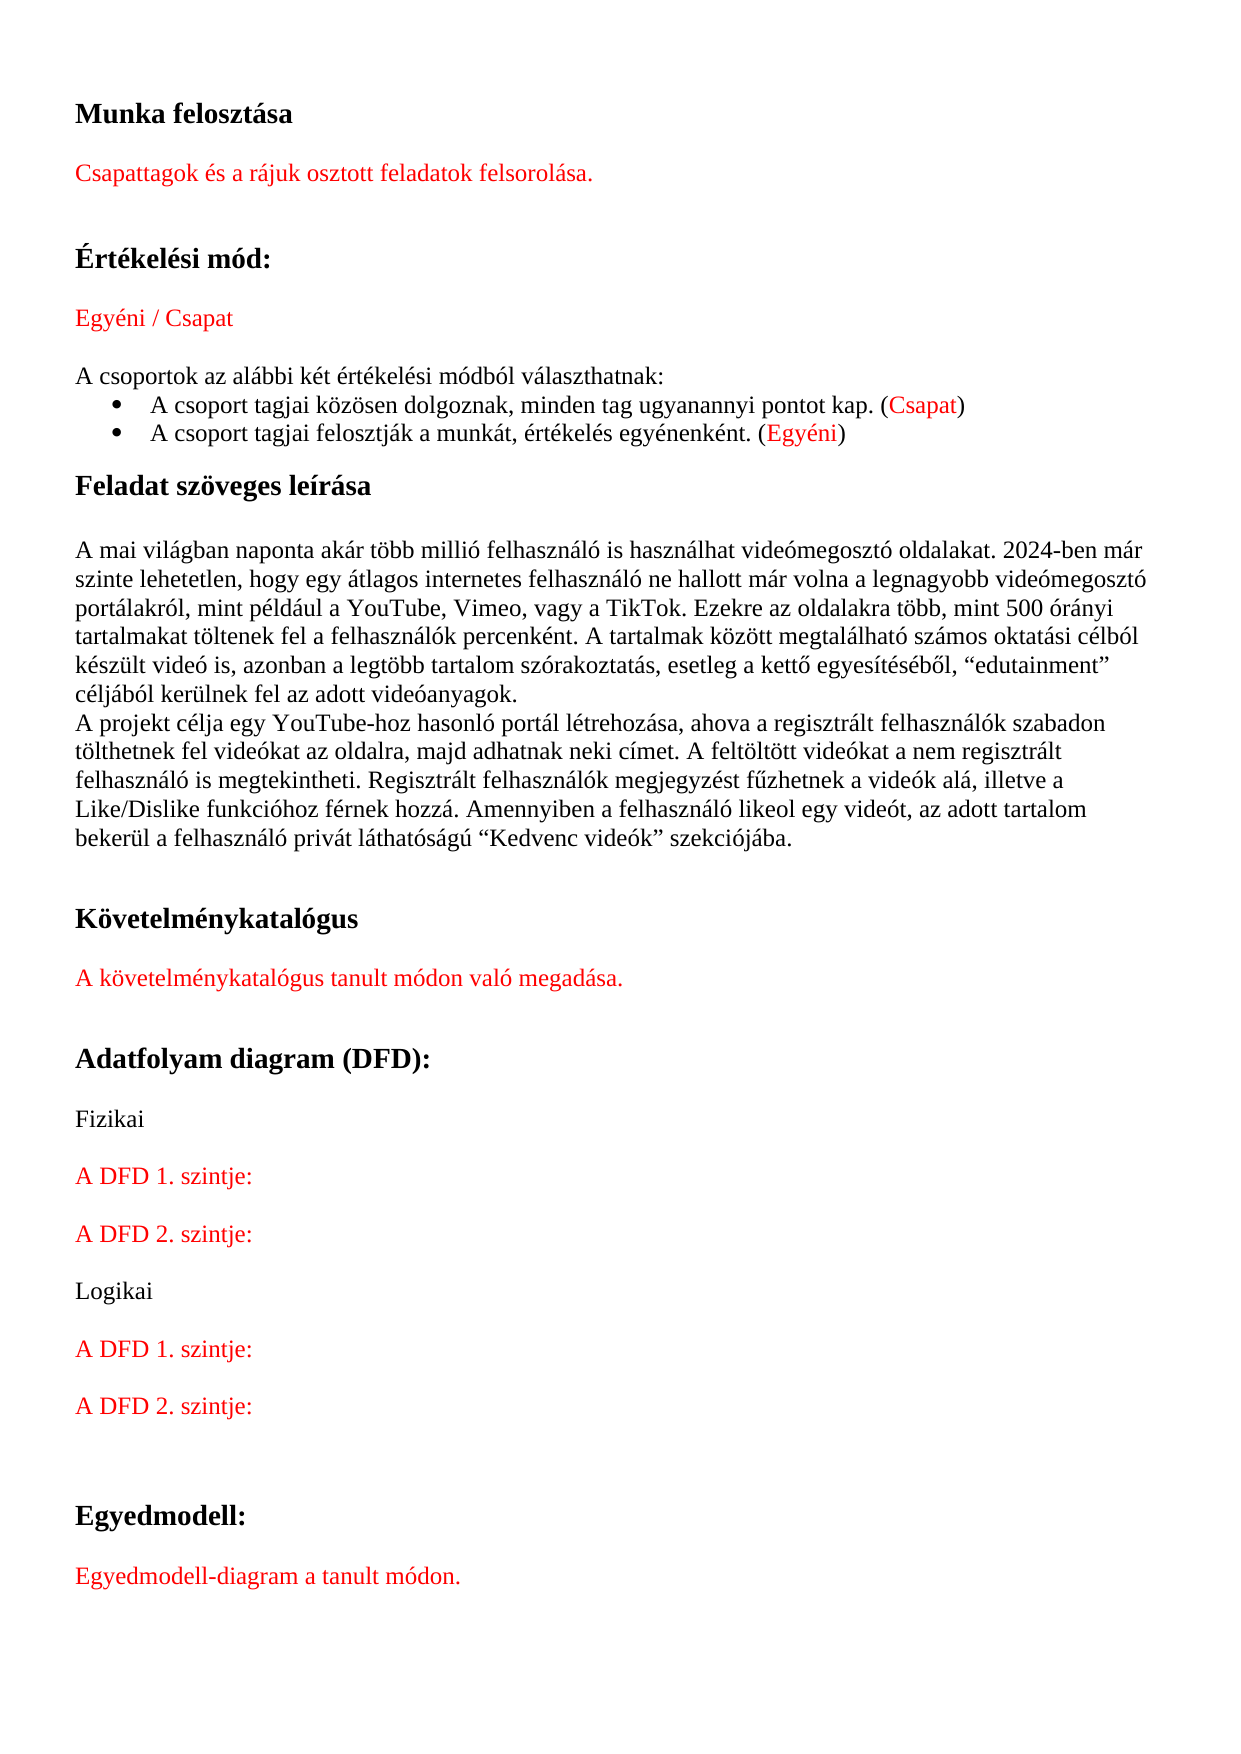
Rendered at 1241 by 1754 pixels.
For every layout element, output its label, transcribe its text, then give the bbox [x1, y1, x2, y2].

text A mai világban naponta akár több millió felhasználó is használhat videómegosztó oldalakat. 2024-ben már szinte lehetetlen, hogy egy átlagos internetes felhasználó ne hallott már volna a legnagyobb videómegosztó portálakról, mint például a YouTube, Vimeo, vagy a TikTok. Ezekre az oldalakra több, mint 500 órányi tartalmakat töltenek fel a felhasználók percenként. A tartalmak között megtalálható számos oktatási célból készült videó is, azonban a legtöbb tartalom szórakoztatás, esetleg a kettő egyesítéséből, “edutainment” céljából kerülnek fel az adott videóanyagok. [75, 535, 1165, 708]
text A DFD 2. szintje: [75, 1391, 1165, 1420]
text Egyéni / Csapat [75, 303, 1165, 332]
subtitle Egyedmodell: [75, 1498, 1165, 1532]
list A csoport tagjai közösen dolgoznak, minden tag ugyanannyi pontot kap. (Csapat) [112, 390, 1165, 418]
subtitle Munka felosztása [75, 96, 1165, 129]
text A DFD 1. szintje: [75, 1161, 1165, 1190]
text Egyedmodell-diagram a tanult módon. [75, 1561, 1165, 1589]
text Logikai [75, 1276, 1165, 1305]
text Csapattagok és a rájuk osztott feladatok felsorolása. [75, 158, 1165, 187]
subtitle Értékelési mód: [75, 241, 1165, 275]
text A projekt célja egy YouTube-hoz hasonló portál létrehozása, ahova a regisztrált felhasználók szabadon tölthetnek fel videókat az oldalra, majd adhatnak neki címet. A feltöltött videókat a nem regisztrált felhasználó is megtekintheti. Regisztrált felhasználók megjegyzést fűzhetnek a videók alá, illetve a Like/Dislike funkcióhoz férnek hozzá. Amennyiben a felhasználó likeol egy videót, az adott tartalom bekerül a felhasználó privát láthatóságú “Kedvenc videók” szekciójába. [75, 708, 1165, 851]
text Fizikai [75, 1104, 1165, 1133]
text A DFD 2. szintje: [75, 1219, 1165, 1248]
text A csoportok az alábbi két értékelési módból választhatnak: [75, 361, 1165, 390]
text A DFD 1. szintje: [75, 1334, 1165, 1363]
list A csoport tagjai felosztják a munkát, értékelés egyénenként. (Egyéni) [112, 418, 1165, 447]
text A követelménykatalógus tanult módon való megadása. [75, 963, 1165, 992]
subtitle Követelménykatalógus [75, 901, 1165, 934]
subtitle Feladat szöveges leírása [75, 468, 1165, 502]
subtitle Adatfolyam diagram (DFD): [75, 1042, 1165, 1075]
